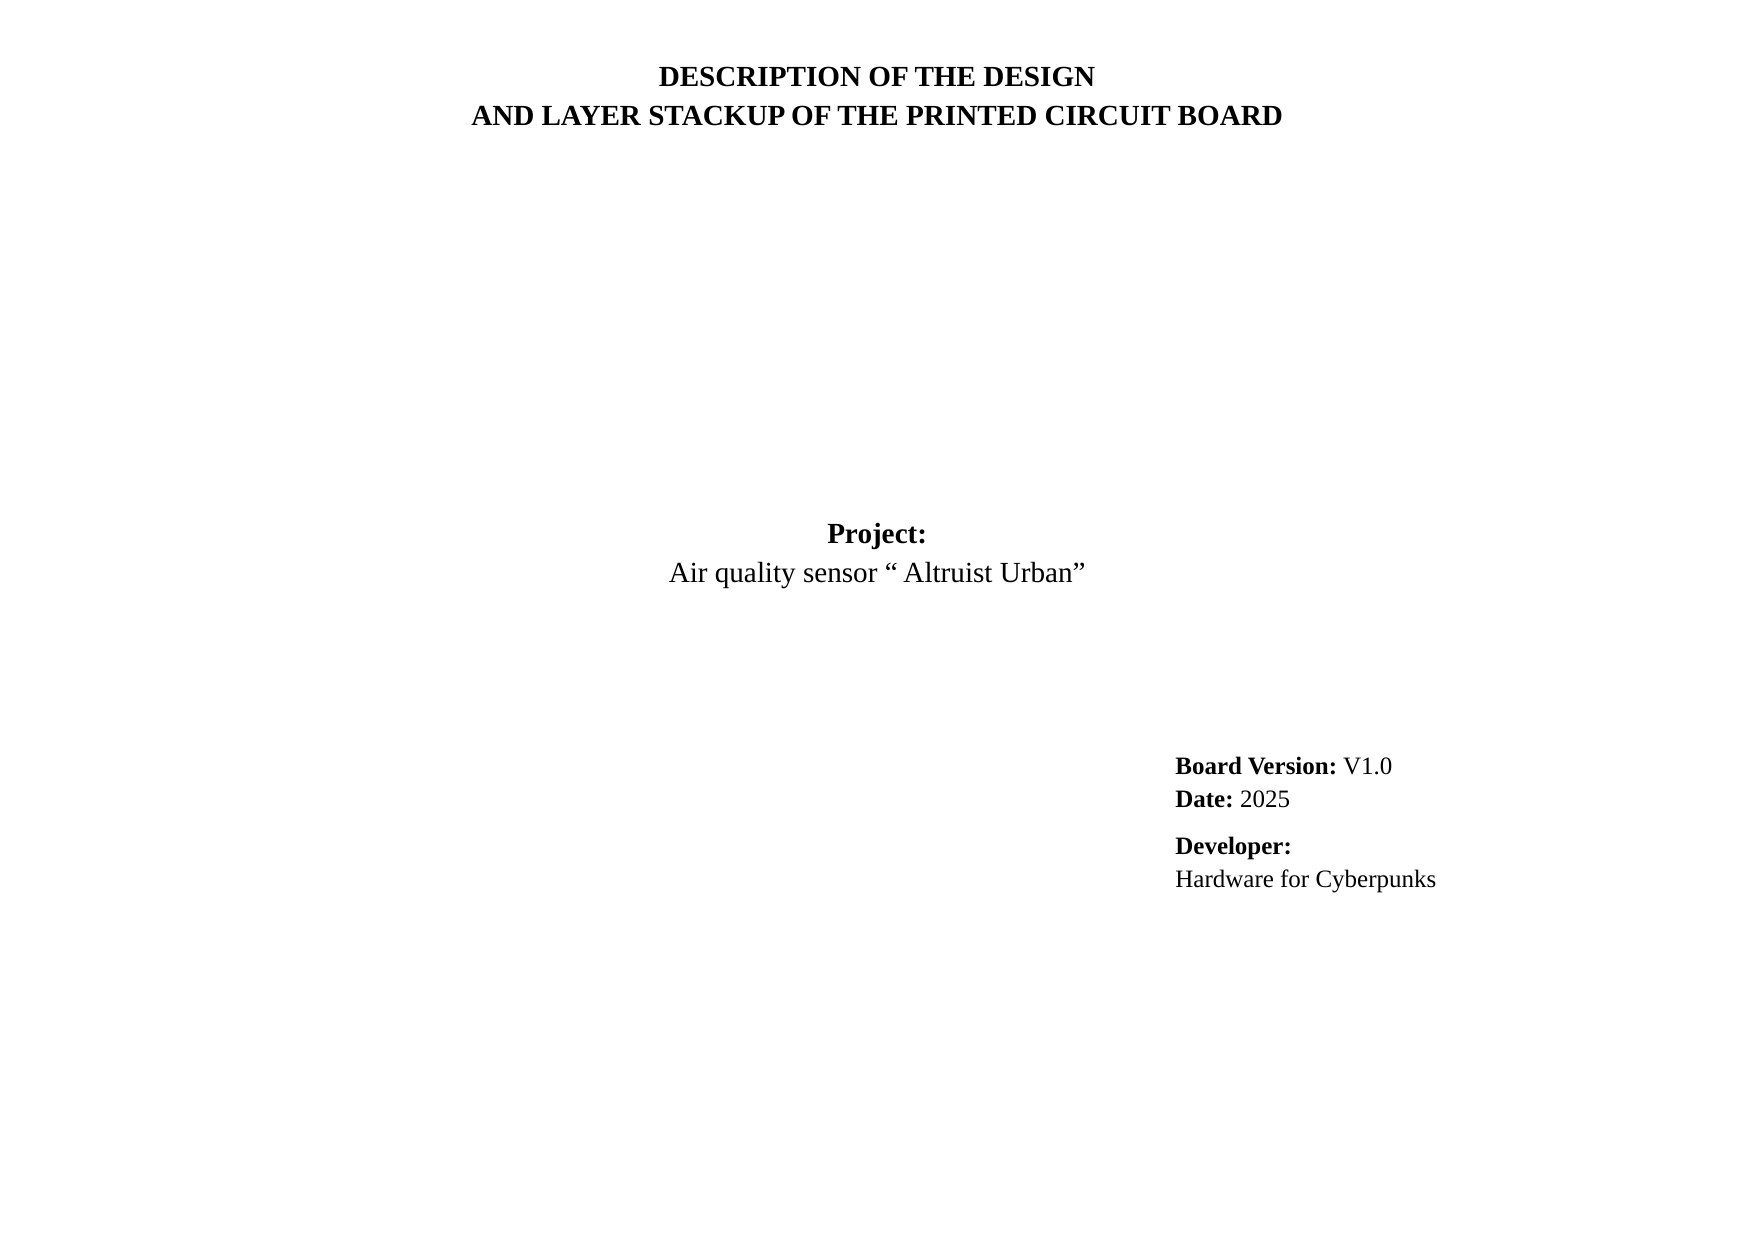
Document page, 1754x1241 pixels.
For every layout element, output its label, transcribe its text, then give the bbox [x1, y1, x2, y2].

text Developer: Hardware for Cyberpunks [1175, 831, 1695, 926]
text Board Version: V1.0 Date: 2025 [1175, 751, 1695, 812]
text DESCRIPTION OF THE DESIGN AND LAYER STACKUP OF THE PRINTED CIRCUIT BOARD [59, 59, 1695, 164]
text Project: Air quality sensor “ Altruist Urban” [59, 516, 1695, 588]
